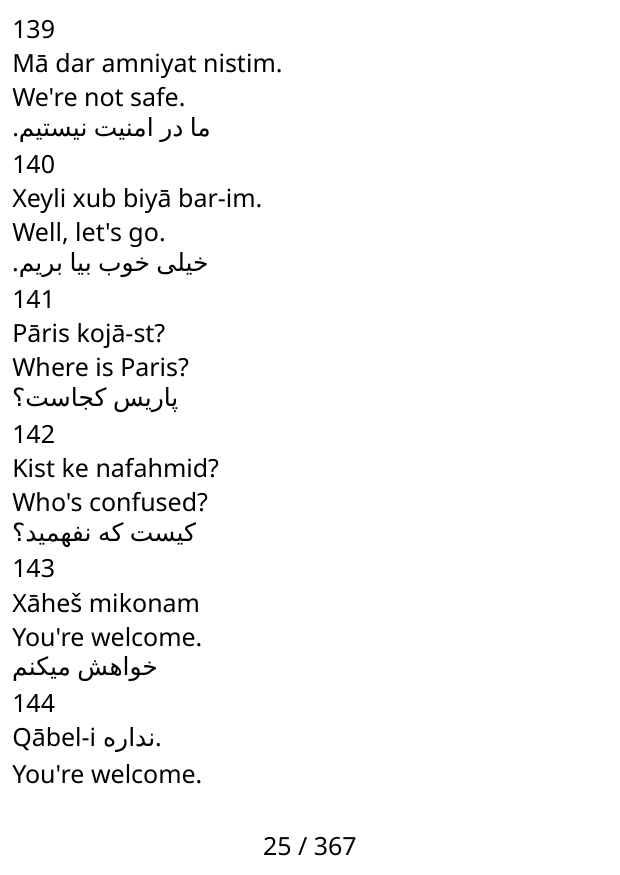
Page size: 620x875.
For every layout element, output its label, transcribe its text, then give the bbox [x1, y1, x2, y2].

text You're welcome. [12, 757, 607, 791]
text 139 [12, 12, 607, 46]
text Xāheš mi‌konam [12, 585, 607, 619]
text Mā dar amniyat nistim. [12, 46, 607, 80]
text Kist ke nafahmid? [12, 450, 607, 484]
text Where is Paris? [12, 350, 607, 384]
text ما در امنیت نیستیم. [12, 114, 607, 147]
text Pāris kojā-st? [12, 316, 607, 350]
text خواهش میکنم [12, 653, 607, 686]
text 144 [12, 686, 607, 720]
text Xeyli xub biyā bar-im. [12, 181, 607, 215]
text پاریس کجاست؟ [12, 384, 607, 416]
text 140 [12, 147, 607, 181]
text Qābel-i نداره. [12, 720, 607, 757]
text You're welcome. [12, 619, 607, 653]
text خیلی خوب بیا بریم. [12, 249, 607, 282]
text کیست که نفهمید؟ [12, 518, 607, 551]
text 141 [12, 282, 607, 316]
text 143 [12, 551, 607, 585]
text Well, let's go. [12, 215, 607, 249]
text 142 [12, 416, 607, 450]
text We're not safe. [12, 80, 607, 114]
text Who's confused? [12, 484, 607, 518]
